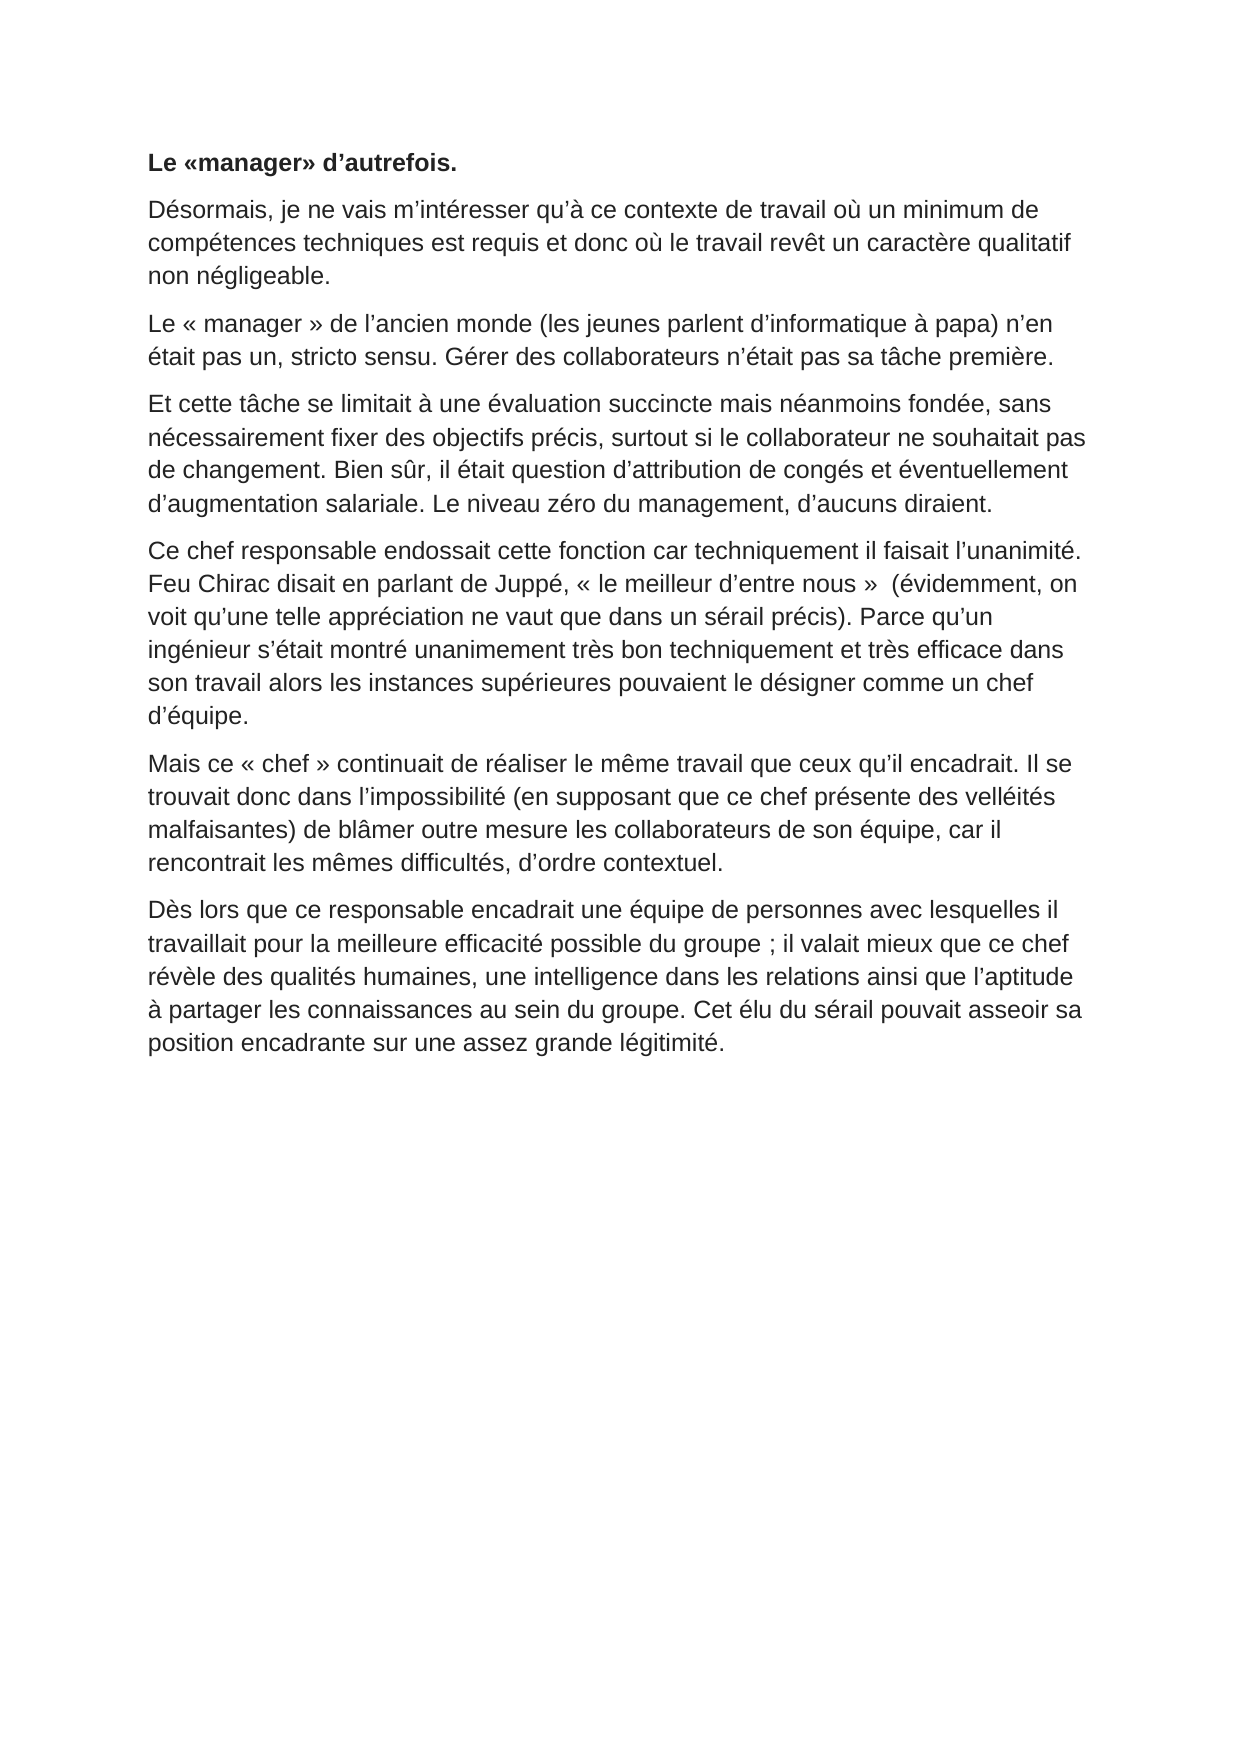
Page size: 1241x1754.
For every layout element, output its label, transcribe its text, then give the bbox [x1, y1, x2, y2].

text Et cette tâche se limitait à une évaluation succincte mais néanmoins fondée, sans nécessairement fixer des objectifs précis, surtout si le collaborateur ne souhaitait pas de changement. Bien sûr, il était question d’attribution de congés et éventuellement d’augmentation salariale. Le niveau zéro du management, d’aucuns diraient. [148, 389, 1093, 517]
text Ce chef responsable endossait cette fonction car techniquement il faisait l’unanimité. Feu Chirac disait en parlant de Juppé, « le meilleur d’entre nous » (évidemment, on voit qu’une telle appréciation ne vaut que dans un sérail précis). Parce qu’un ingénieur s’était montré unanimement très bon techniquement et très efficace dans son travail alors les instances supérieures pouvaient le désigner comme un chef d’équipe. [148, 536, 1093, 730]
text Le « manager » de l’ancien monde (les jeunes parlent d’informatique à papa) n’en était pas un, stricto sensu. Gérer des collaborateurs n’était pas sa tâche première. [148, 309, 1093, 371]
text Désormais, je ne vais m’intéresser qu’à ce contexte de travail où un minimum de compétences techniques est requis et donc où le travail revêt un caractère qualitatif non négligeable. [148, 195, 1093, 290]
text Le «manager» d’autrefois. [148, 148, 1093, 176]
text Mais ce « chef » continuait de réaliser le même travail que ceux qu’il encadrait. Il se trouvait donc dans l’impossibilité (en supposant que ce chef présente des velléités malfaisantes) de blâmer outre mesure les collaborateurs de son équipe, car il rencontrait les mêmes difficultés, d’ordre contextuel. [148, 749, 1093, 877]
text Dès lors que ce responsable encadrait une équipe de personnes avec lesquelles il travaillait pour la meilleure efficacité possible du groupe ; il valait mieux que ce chef révèle des qualités humaines, une intelligence dans les relations ainsi que l’aptitude à partager les connaissances au sein du groupe. Cet élu du sérail pouvait asseoir sa position encadrante sur une assez grande légitimité. [148, 896, 1093, 1056]
